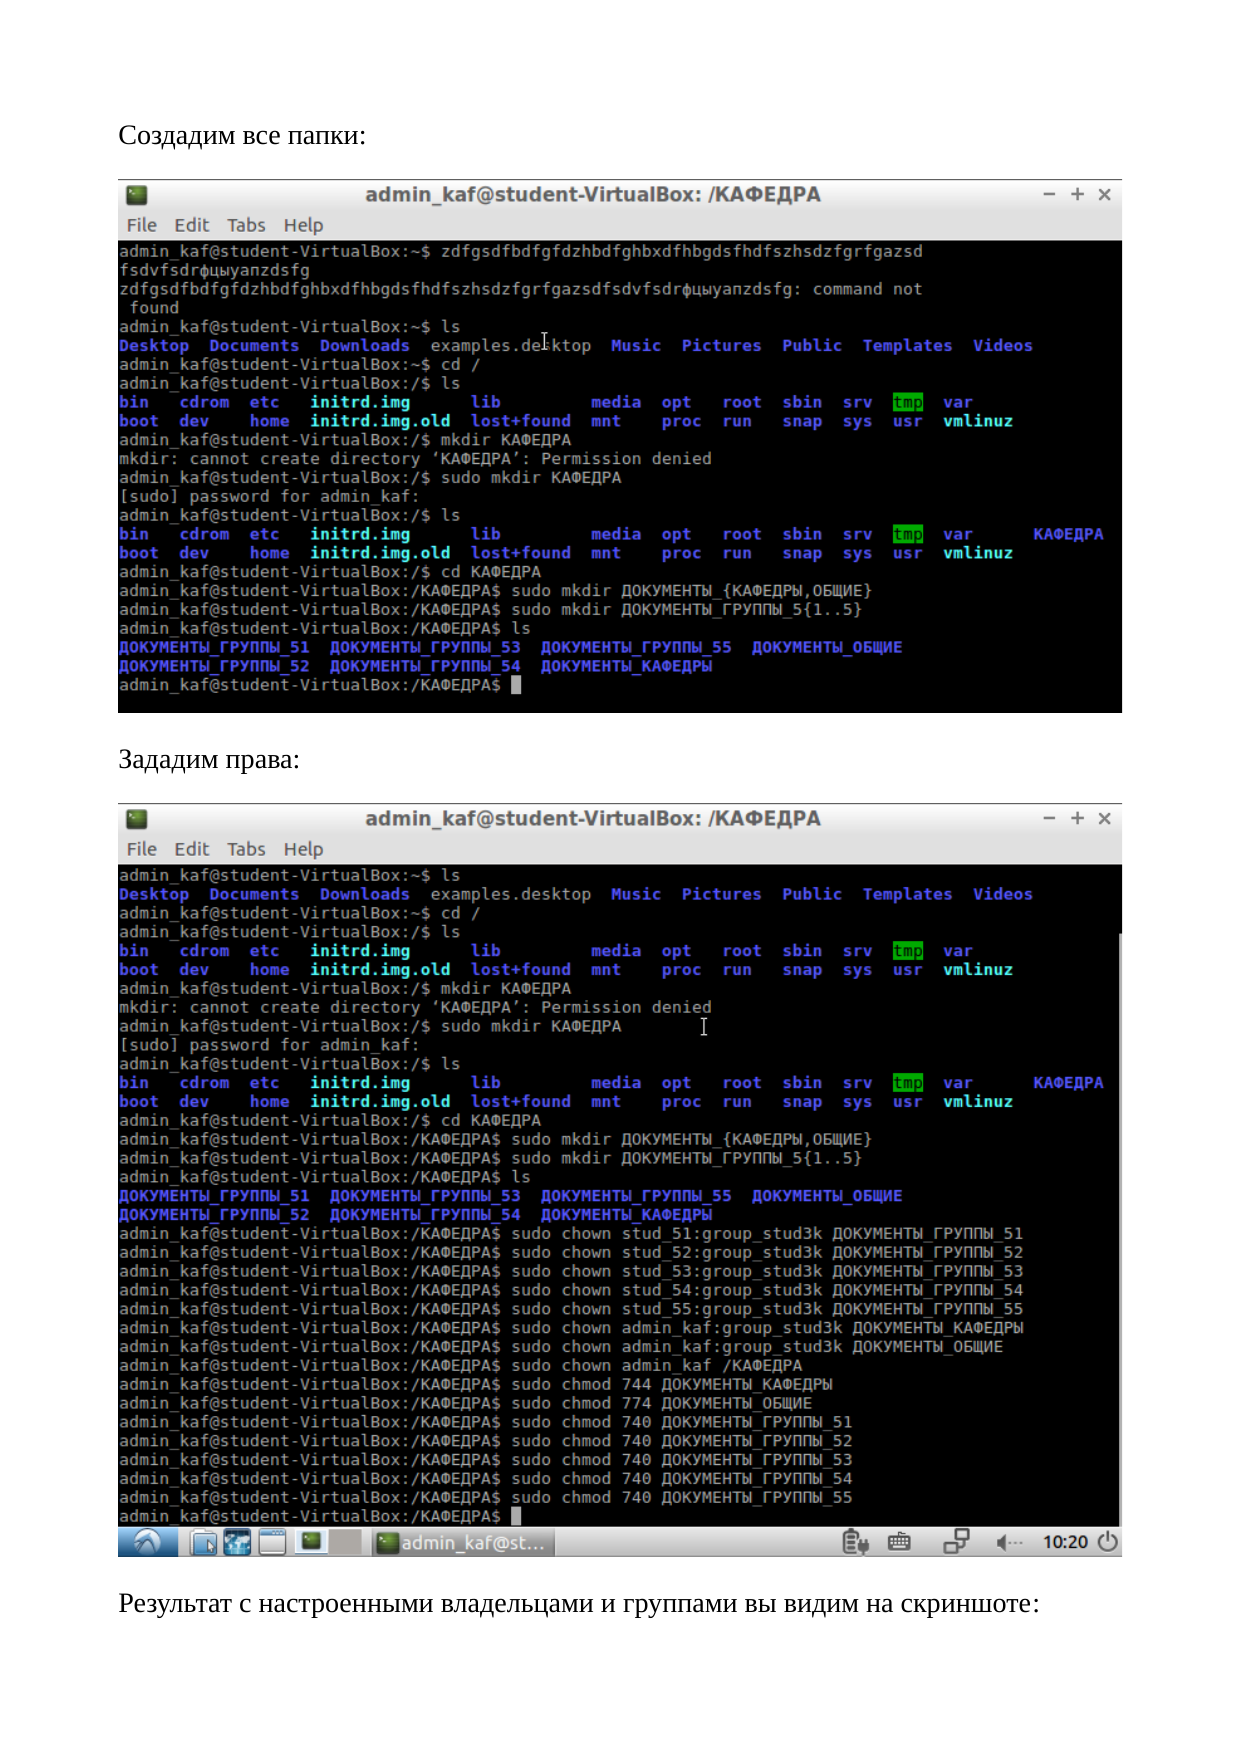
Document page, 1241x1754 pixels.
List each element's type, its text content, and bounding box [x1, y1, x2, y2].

text Создадим все папки: [118, 118, 1122, 151]
text Результат с настроенными владельцами и группами вы видим на скриншоте: [118, 1586, 1122, 1618]
text Зададим права: [118, 742, 1122, 774]
picture [118, 803, 1123, 1557]
picture [118, 179, 1123, 713]
